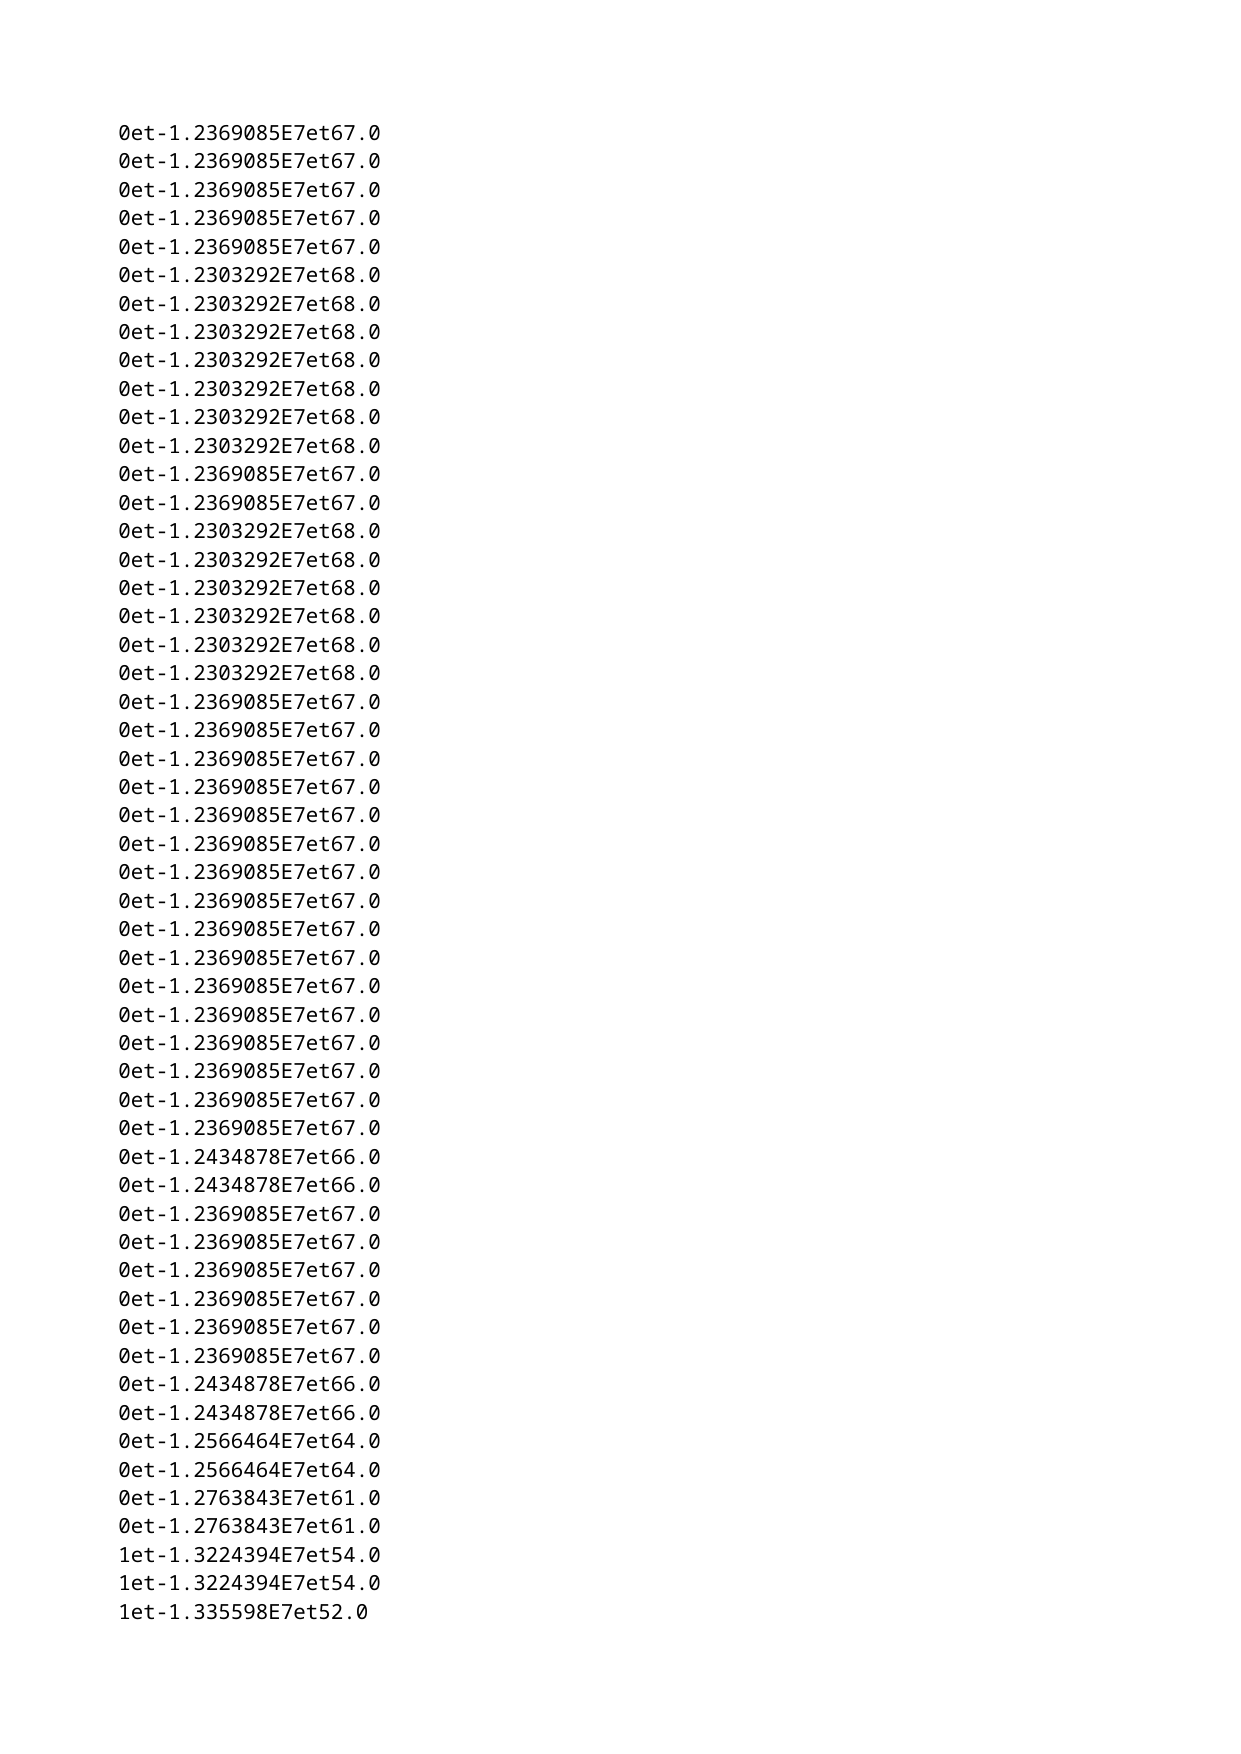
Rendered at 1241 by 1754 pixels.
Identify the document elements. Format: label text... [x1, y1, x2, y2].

text 0et-1.2369085E7et67.0 [118, 459, 1122, 488]
text 0et-1.2369085E7et67.0 [118, 1057, 1122, 1085]
text 0et-1.2434878E7et66.0 [118, 1170, 1122, 1199]
text 0et-1.2303292E7et68.0 [118, 346, 1122, 374]
text 0et-1.2303292E7et68.0 [118, 602, 1122, 630]
text 0et-1.2369085E7et67.0 [118, 175, 1122, 203]
text 0et-1.2369085E7et67.0 [118, 829, 1122, 857]
text 0et-1.2303292E7et68.0 [118, 630, 1122, 658]
text 0et-1.2369085E7et67.0 [118, 1284, 1122, 1312]
text 0et-1.2369085E7et67.0 [118, 772, 1122, 801]
text 0et-1.2369085E7et67.0 [118, 1028, 1122, 1057]
text 0et-1.2369085E7et67.0 [118, 1312, 1122, 1341]
text 0et-1.2369085E7et67.0 [118, 971, 1122, 1000]
text 0et-1.2369085E7et67.0 [118, 801, 1122, 829]
text 0et-1.2369085E7et67.0 [118, 943, 1122, 971]
text 0et-1.2369085E7et67.0 [118, 1085, 1122, 1113]
text 1et-1.3224394E7et54.0 [118, 1540, 1122, 1568]
text 0et-1.2369085E7et67.0 [118, 914, 1122, 943]
text 0et-1.2369085E7et67.0 [118, 1000, 1122, 1028]
text 0et-1.2369085E7et67.0 [118, 1341, 1122, 1369]
text 0et-1.2369085E7et67.0 [118, 886, 1122, 914]
text 0et-1.2303292E7et68.0 [118, 374, 1122, 402]
text 0et-1.2369085E7et67.0 [118, 857, 1122, 886]
text 0et-1.2303292E7et68.0 [118, 431, 1122, 459]
text 0et-1.2369085E7et67.0 [118, 147, 1122, 175]
text 0et-1.2434878E7et66.0 [118, 1398, 1122, 1426]
text 0et-1.2303292E7et68.0 [118, 260, 1122, 289]
text 0et-1.2369085E7et67.0 [118, 687, 1122, 715]
text 0et-1.2303292E7et68.0 [118, 402, 1122, 431]
text 0et-1.2369085E7et67.0 [118, 715, 1122, 744]
text 0et-1.2369085E7et67.0 [118, 1113, 1122, 1142]
text 1et-1.3224394E7et54.0 [118, 1568, 1122, 1597]
text 0et-1.2566464E7et64.0 [118, 1455, 1122, 1483]
text 1et-1.335598E7et52.0 [118, 1597, 1122, 1625]
text 0et-1.2303292E7et68.0 [118, 573, 1122, 602]
text 0et-1.2369085E7et67.0 [118, 232, 1122, 260]
text 0et-1.2303292E7et68.0 [118, 516, 1122, 545]
text 0et-1.2369085E7et67.0 [118, 118, 1122, 147]
text 0et-1.2763843E7et61.0 [118, 1512, 1122, 1540]
text 0et-1.2369085E7et67.0 [118, 488, 1122, 516]
text 0et-1.2369085E7et67.0 [118, 744, 1122, 772]
text 0et-1.2303292E7et68.0 [118, 545, 1122, 573]
text 0et-1.2369085E7et67.0 [118, 203, 1122, 232]
text 0et-1.2369085E7et67.0 [118, 1227, 1122, 1256]
text 0et-1.2369085E7et67.0 [118, 1256, 1122, 1284]
text 0et-1.2434878E7et66.0 [118, 1142, 1122, 1170]
text 0et-1.2566464E7et64.0 [118, 1426, 1122, 1455]
text 0et-1.2303292E7et68.0 [118, 289, 1122, 317]
text 0et-1.2303292E7et68.0 [118, 317, 1122, 346]
text 0et-1.2434878E7et66.0 [118, 1369, 1122, 1398]
text 0et-1.2369085E7et67.0 [118, 1199, 1122, 1227]
text 0et-1.2763843E7et61.0 [118, 1483, 1122, 1512]
text 0et-1.2303292E7et68.0 [118, 658, 1122, 687]
